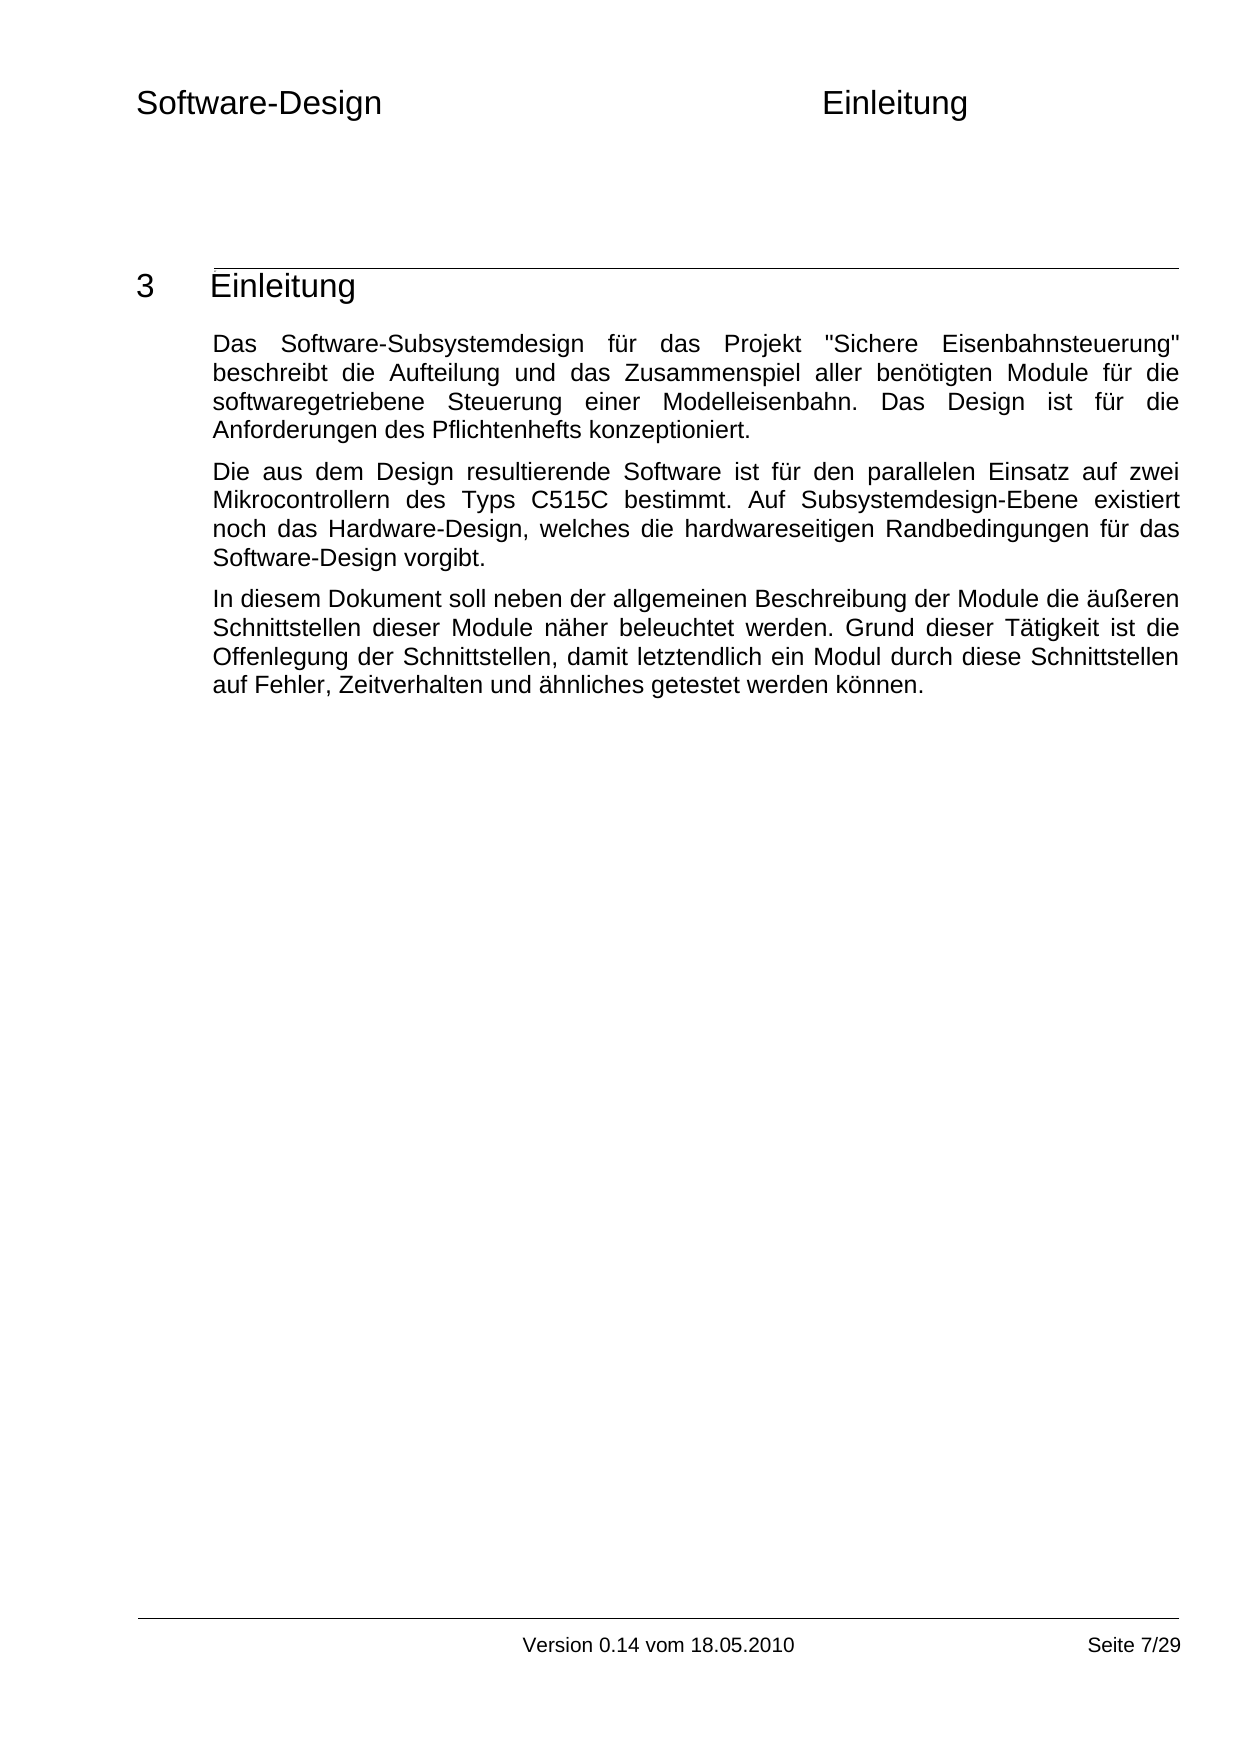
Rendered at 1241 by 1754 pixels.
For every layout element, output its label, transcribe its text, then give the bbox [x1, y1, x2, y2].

subtitle Einleitung [136, 289, 350, 304]
text In diesem Dokument soll neben der allgemeinen Beschreibung der Module die äußeren Schnittstellen dieser Module näher beleuchtet werden. Grund dieser Tätigkeit ist die Offenlegung der Schnittstellen, damit letztendlich ein Modul durch diese Schnittstellen auf Fehler, Zeitverhalten und ähnliches getestet werden können. [212, 584, 1181, 699]
text Die aus dem Design resultierende Software ist für den parallelen Einsatz auf zwei Mikrocontrollern des Typs C515C bestimmt. Auf Subsystemdesign-Ebene existiert noch das Hardware-Design, welches die hardwareseitigen Randbedingungen für das Software-Design vorgibt. [212, 457, 1181, 572]
text Das Software-Subsystemdesign für das Projekt "Sichere Eisenbahnsteuerung" beschreibt die Aufteilung und das Zusammenspiel aller benötigten Module für die softwaregetriebene Steuerung einer Modelleisenbahn. Das Design ist für die Anforderungen des Pflichtenhefts konzeptioniert. [212, 329, 1181, 444]
subtitle Einleitung [349, 289, 1181, 304]
